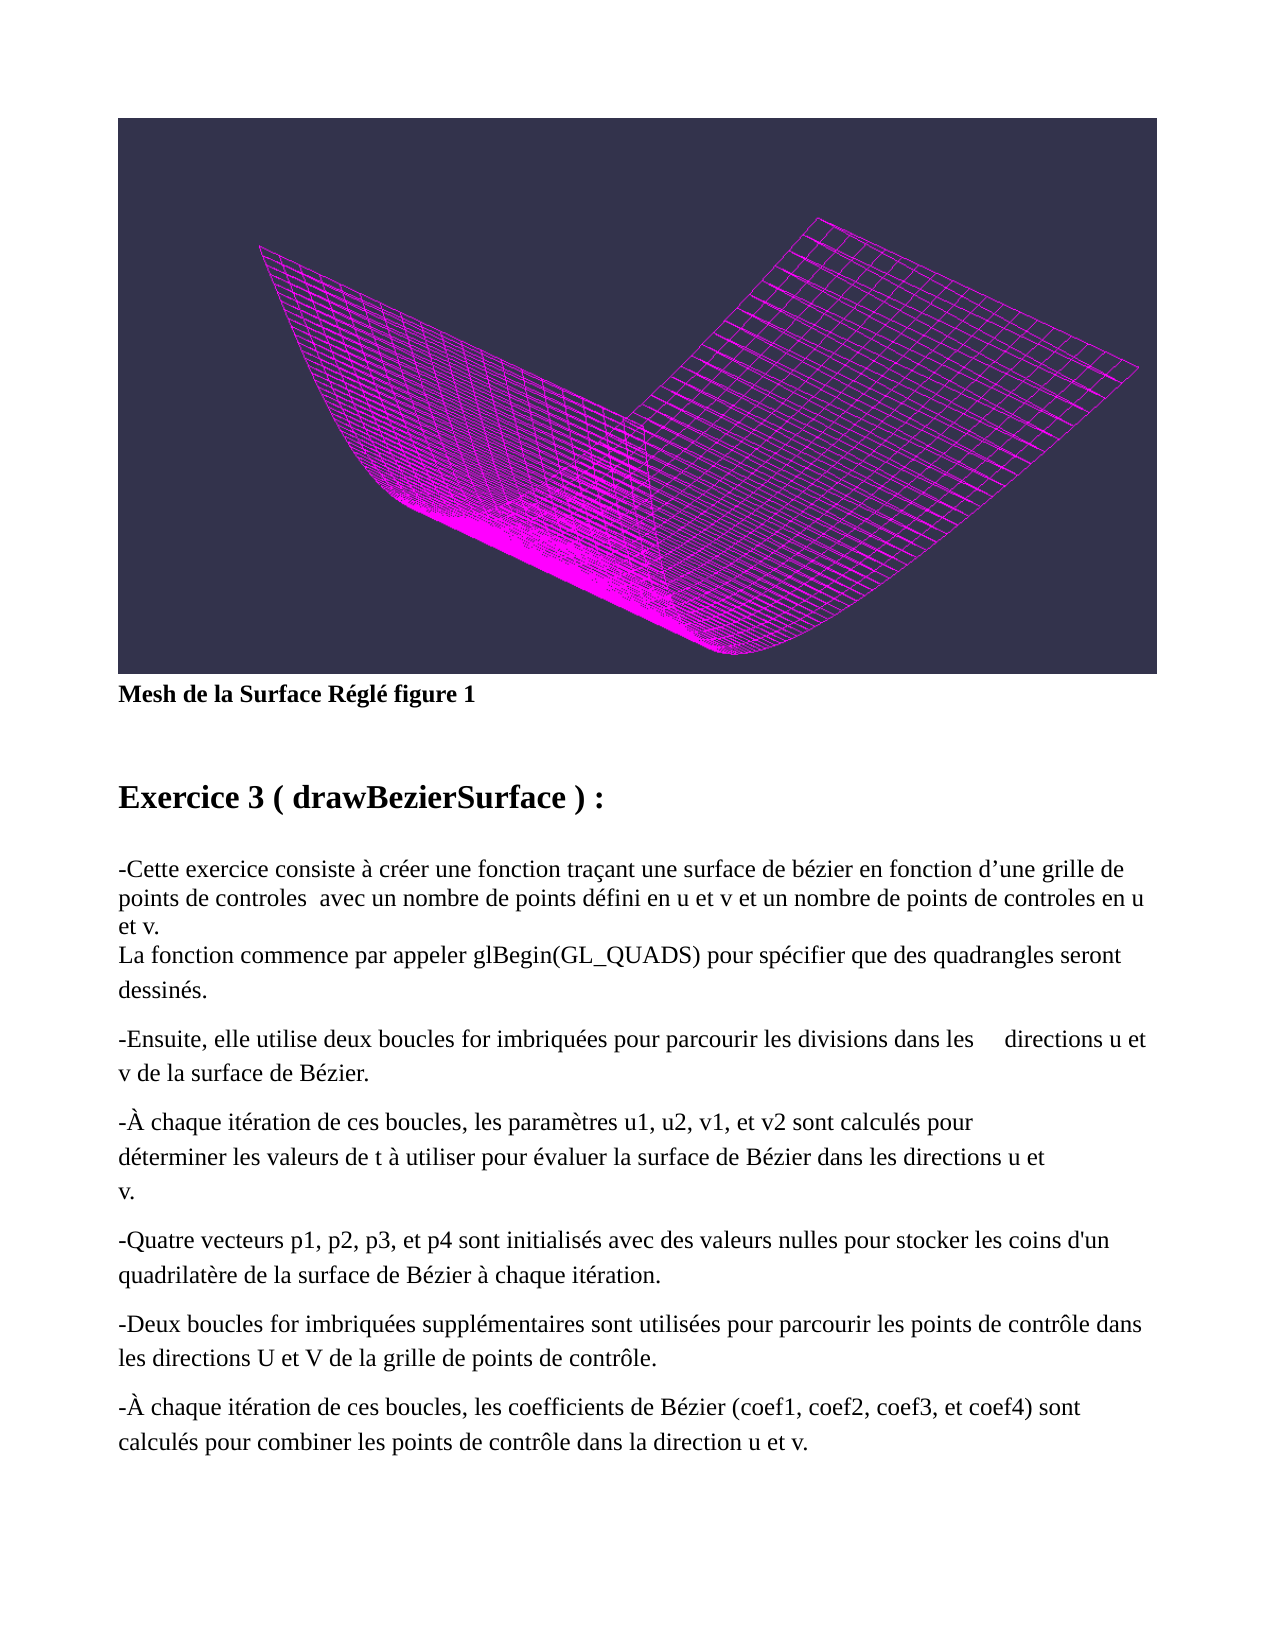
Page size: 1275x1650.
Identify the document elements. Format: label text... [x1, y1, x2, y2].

text -Cette exercice consiste à créer une fonction traçant une surface de bézier en fonction d’une grille de points de controles avec un nombre de points défini en u et v et un nombre de points de controles en u et v. [118, 854, 1157, 940]
text -À chaque itération de ces boucles, les paramètres u1, u2, v1, et v2 sont calculés pour déterminer les valeurs de t à utiliser pour évaluer la surface de Bézier dans les directions u et v. [118, 1107, 1157, 1205]
text -Quatre vecteurs p1, p2, p3, et p4 sont initialisés avec des valeurs nulles pour stocker les coins d'un quadrilatère de la surface de Bézier à chaque itération. [118, 1225, 1157, 1288]
text -À chaque itération de ces boucles, les coefficients de Bézier (coef1, coef2, coef3, et coef4) sont calculés pour combiner les points de contrôle dans la direction u et v. [118, 1392, 1157, 1456]
text Mesh de la Surface Réglé figure 1 [118, 674, 1157, 708]
text La fonction commence par appeler glBegin(GL_QUADS) pour spécifier que des quadrangles seront dessinés. [118, 940, 1157, 1003]
text -Deux boucles for imbriquées supplémentaires sont utilisées pour parcourir les points de contrôle dans les directions U et V de la grille de points de contrôle. [118, 1309, 1157, 1372]
picture [118, 118, 1157, 674]
text Exercice 3 ( drawBezierSurface ) : [118, 777, 1157, 816]
text -Ensuite, elle utilise deux boucles for imbriquées pour parcourir les divisions dans les directions u et v de la surface de Bézier. [118, 1024, 1157, 1087]
